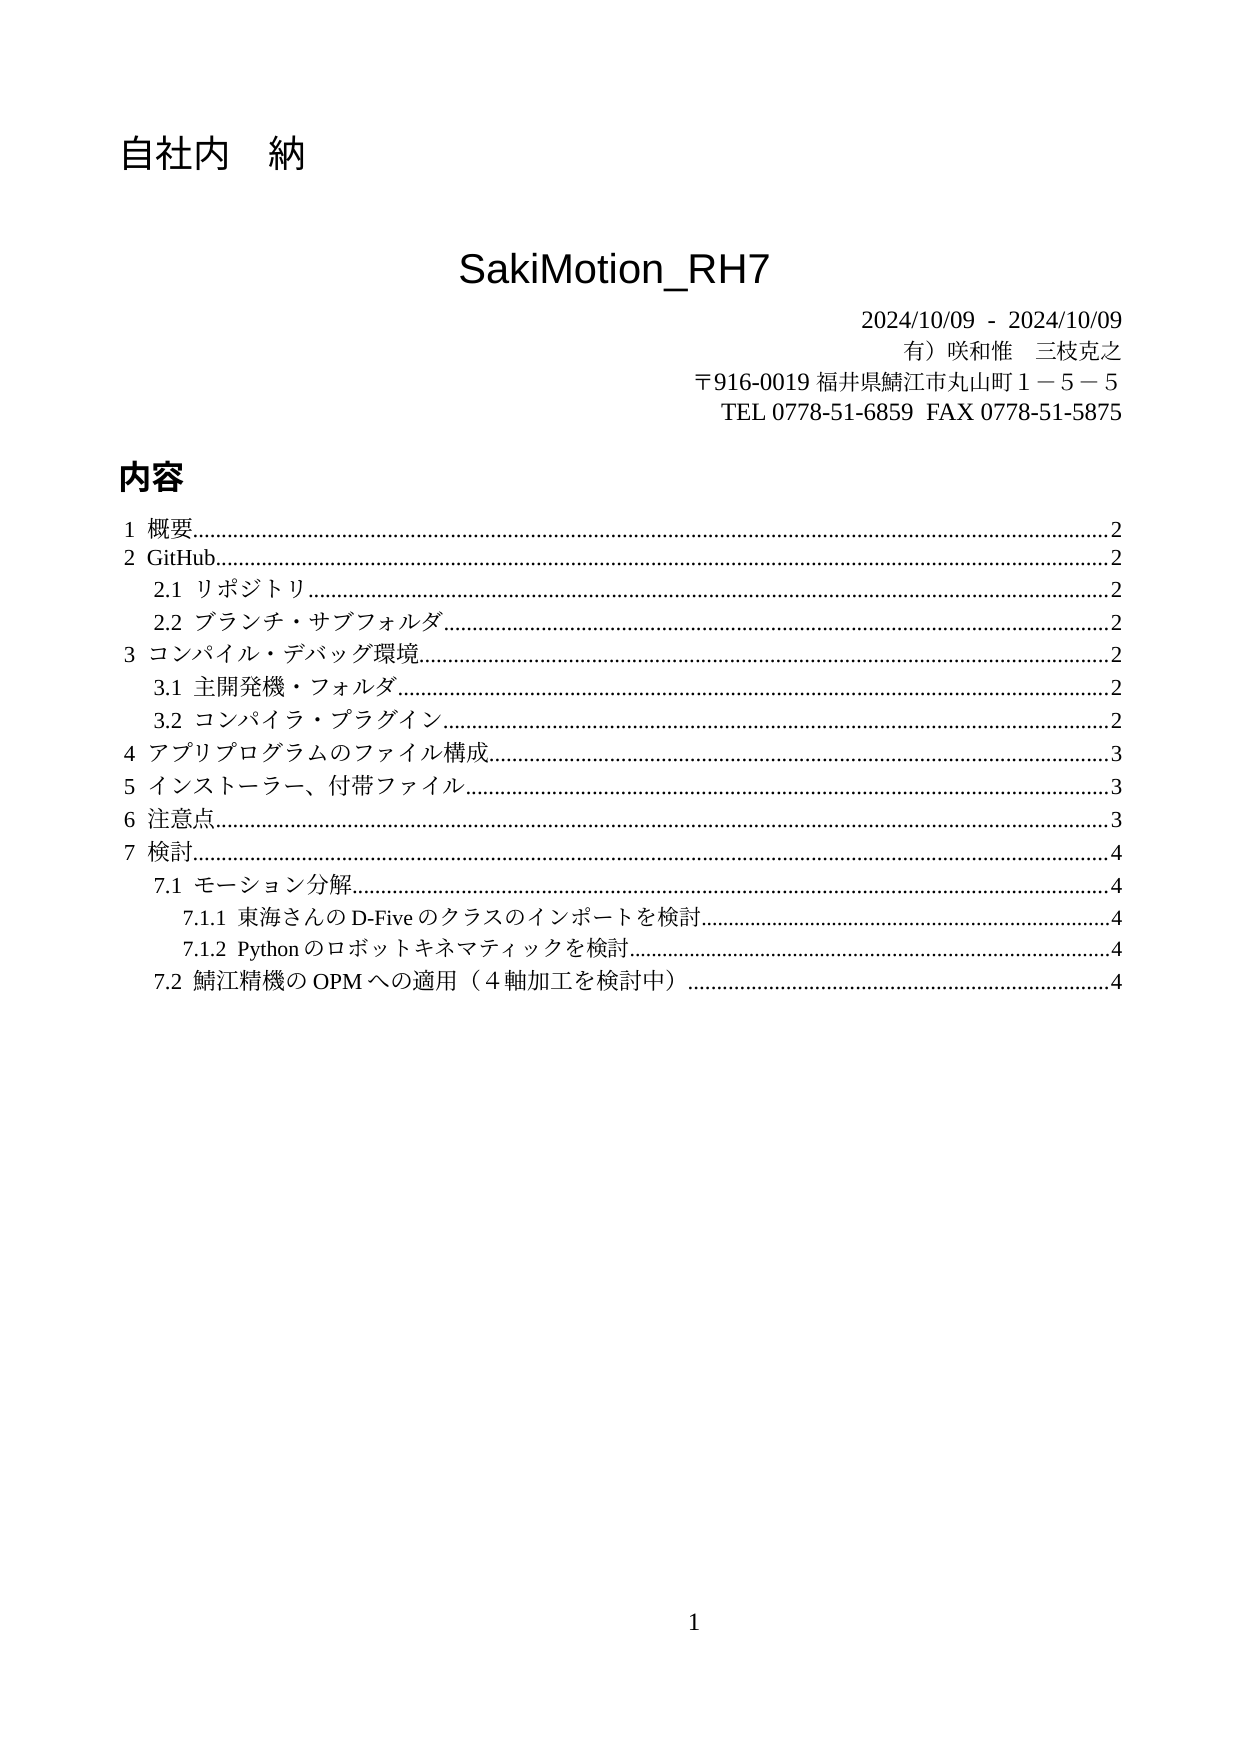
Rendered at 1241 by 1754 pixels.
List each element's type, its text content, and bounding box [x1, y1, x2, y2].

text 7.1.1 東海さんのD-Fiveのクラスのインポートを検討 4 [177, 900, 1122, 931]
text 3 コンパイル・デバッグ環境 2 [118, 637, 1122, 669]
text 有）咲和惟 三枝克之 [266, 334, 1122, 366]
title SakiMotion_RH7 [118, 245, 1122, 293]
subtitle 内容 [118, 451, 1122, 499]
text 7.1.2 Pythonのロボットキネマティックを検討 4 [177, 931, 1122, 963]
text 7 検討 4 [118, 834, 1122, 867]
text 1 概要 2 [118, 511, 1122, 544]
text 7.1 モーション分解 4 [148, 867, 1122, 900]
text TEL 0778-51-6859 FAX 0778-51-5875 [266, 397, 1122, 426]
text 自社内 納 [118, 124, 1122, 179]
text 6 注意点 3 [118, 801, 1122, 834]
text 2.1 リポジトリ 2 [148, 571, 1122, 604]
text 2.2 ブランチ・サブフォルダ 2 [148, 604, 1122, 637]
text 2024/10/09 - 2024/10/09 [266, 305, 1122, 334]
text 〒916-0019 福井県鯖江市丸山町１－５－５ [266, 366, 1122, 397]
text 3.2 コンパイラ・プラグイン 2 [148, 702, 1122, 735]
text 2 GitHub 2 [118, 544, 1122, 571]
text 3.1 主開発機・フォルダ 2 [148, 669, 1122, 702]
text 4 アプリプログラムのファイル構成 3 [118, 735, 1122, 768]
text 7.2 鯖江精機のOPMへの適用（４軸加工を検討中） 4 [148, 963, 1122, 996]
text 5 インストーラー、付帯ファイル 3 [118, 768, 1122, 801]
